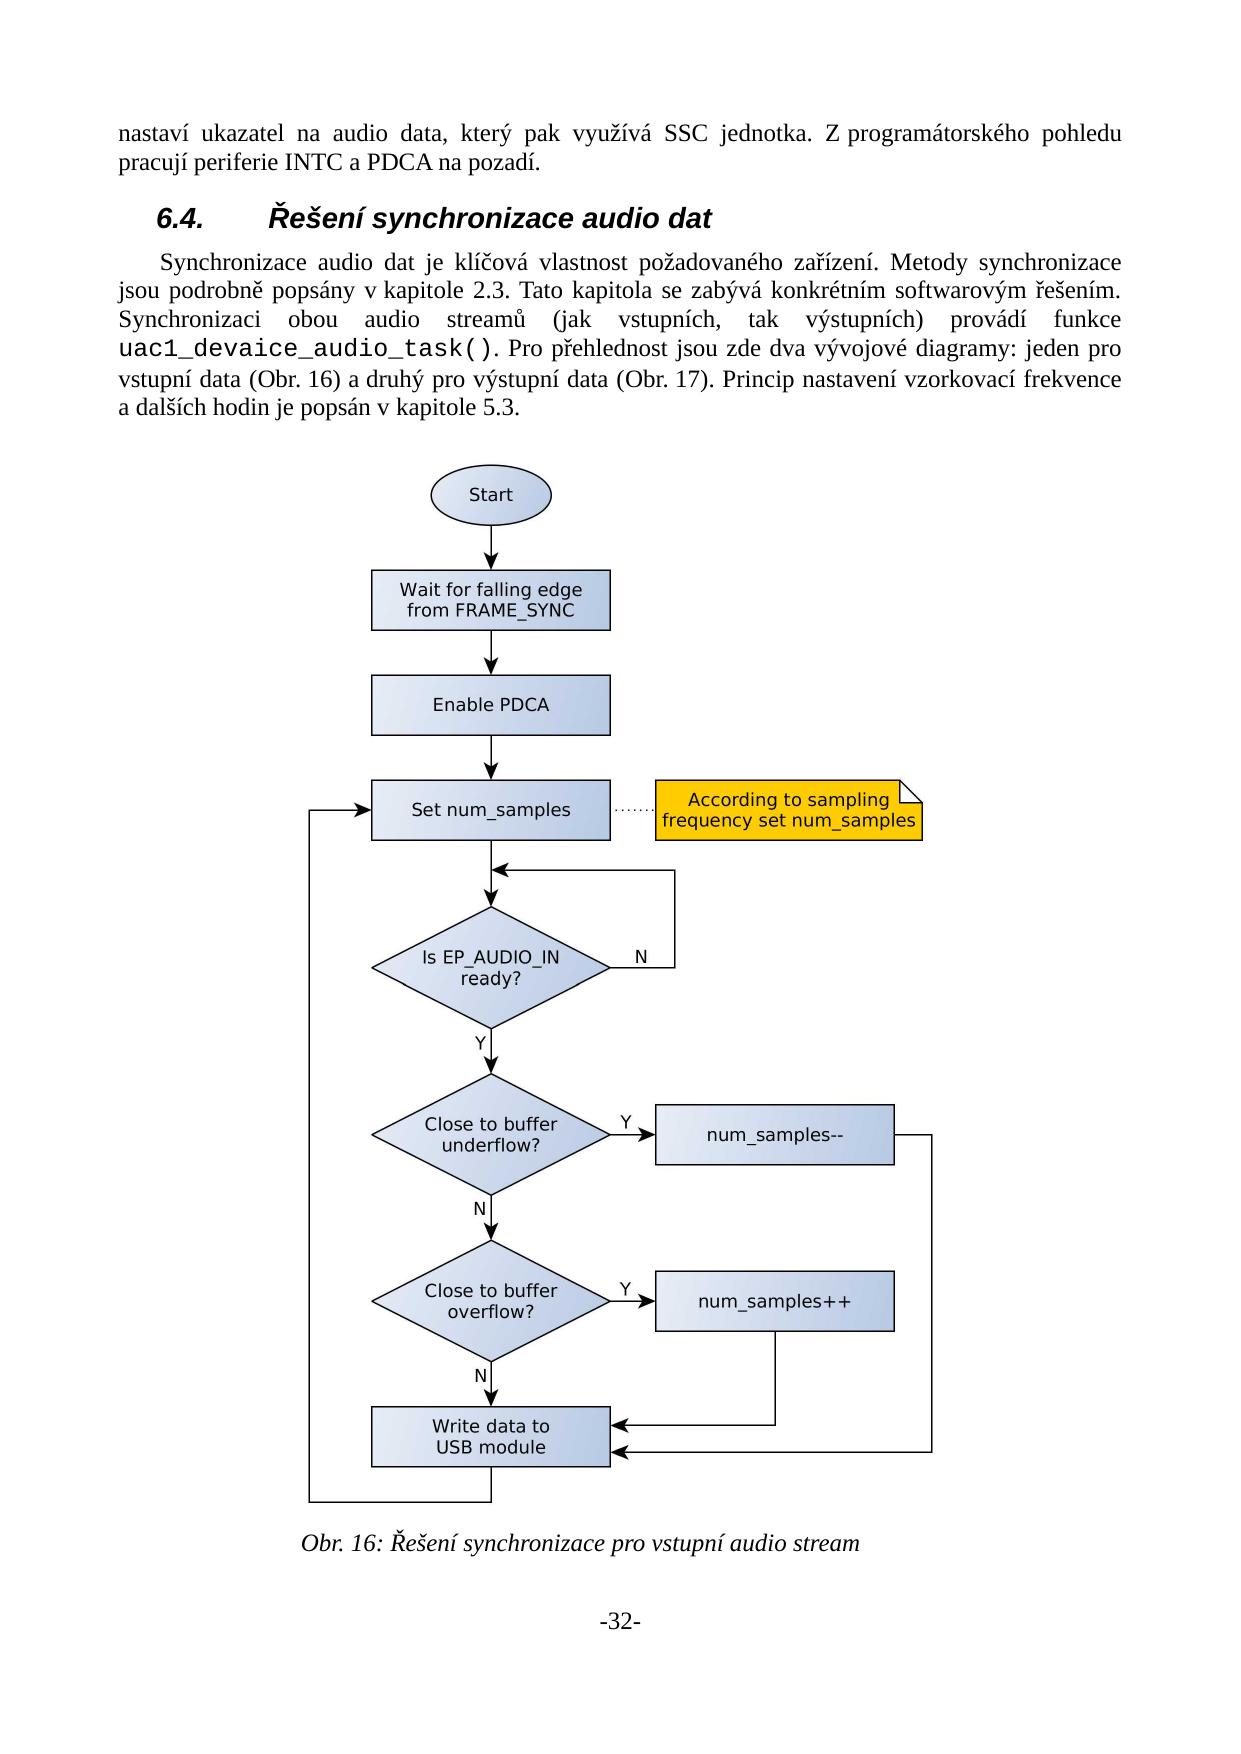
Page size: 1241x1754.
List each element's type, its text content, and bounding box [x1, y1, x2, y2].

subtitle Řešení synchronizace audio dat [148, 201, 1122, 234]
picture [300, 457, 940, 1511]
text Obr. 16: Řešení synchronizace pro vstupní audio stream [301, 1511, 939, 1557]
text Synchronizace audio dat je klíčová vlastnost požadovaného zařízení. Metody synchronizace jsou podrobně popsány v kapitole 2.3. Tato kapitola se zabývá konkrétním softwarovým řešením. Synchronizaci obou audio streamů (jak vstupních, tak výstupních) provádí funkce uac1_devaice_audio_task(). Pro přehlednost jsou zde dva vývojové diagramy: jeden pro vstupní data (Obr. 16) a druhý pro výstupní data (Obr. 17). Princip nastavení vzorkovací frekvence a dalších hodin je popsán v kapitole 5.3. [118, 247, 1122, 421]
text nastaví ukazatel na audio data, který pak využívá SSC jednotka. Z programátorského pohledu pracují periferie INTC a PDCA na pozadí. [118, 118, 1122, 176]
